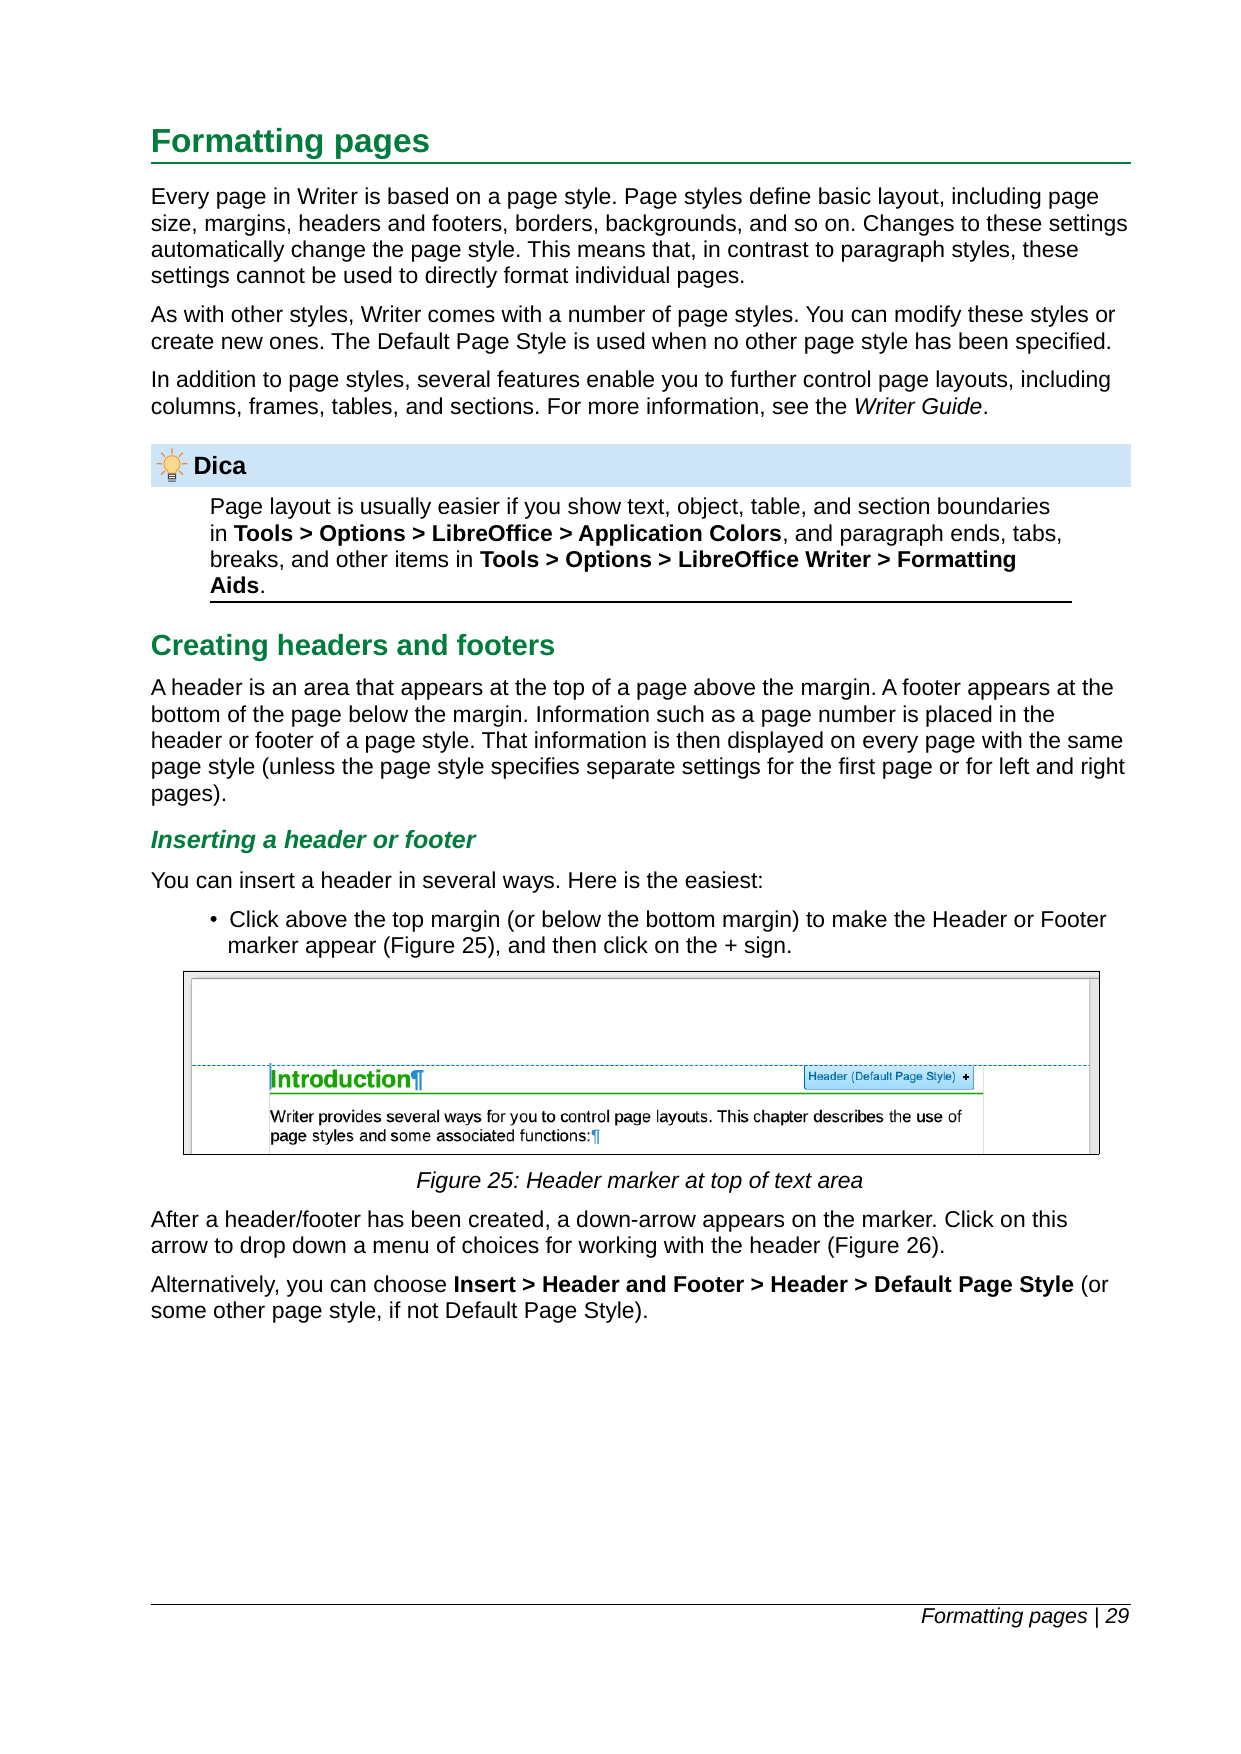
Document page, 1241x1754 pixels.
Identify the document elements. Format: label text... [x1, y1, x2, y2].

text Alternatively, you can choose Insert > Header and Footer > Header > Default Page Style (or some other page style, if not Default Page Style). [151, 1271, 1131, 1323]
text Every page in Writer is based on a page style. Page styles define basic layout, including page size, margins, headers and footers, borders, backgrounds, and so on. Changes to these settings automatically change the page style. This means that, in contrast to paragraph styles, these settings cannot be used to directly format individual pages. [151, 183, 1131, 289]
text A header is an area that appears at the top of a page above the margin. A footer appears at the bottom of the page below the margin. Information such as a page number is placed in the header or footer of a page style. That information is then displayed on every page with the same page style (unless the page style specifies separate settings for the first page or for left and right pages). [151, 674, 1131, 806]
list You can insert a header in several ways. Here is the easiest: [151, 867, 1131, 893]
text As with other styles, Writer comes with a number of page styles. You can modify these styles or create new ones. The Default Page Style is used when no other page style has been specified. [151, 301, 1131, 354]
text Figure 25: Header marker at top of text area [182, 1167, 1099, 1193]
list Click above the top margin (or below the bottom margin) to make the Header or Footer marker appear (Figure 25), and then click on the + sign. [209, 906, 1131, 958]
text Page layout is usually easier if you show text, object, table, and section boundaries in Tools > Options > LibreOffice > Application Colors, and paragraph ends, tabs, breaks, and other items in Tools > Options > LibreOffice Writer > Formatting Aids. [209, 493, 1072, 603]
subtitle Formatting pages [151, 121, 1131, 162]
text After a header/footer has been created, a down-arrow appears on the marker. Click on this arrow to drop down a menu of choices for working with the header (Figure 26). [151, 1206, 1131, 1258]
picture [184, 972, 1099, 1154]
subtitle Creating headers and footers [151, 628, 1131, 662]
subtitle Inserting a header or footer [151, 826, 1131, 854]
subtitle Dica [151, 444, 1131, 487]
text In addition to page styles, several features enable you to further control page layouts, including columns, frames, tables, and sections. For more information, see the Writer Guide. [151, 366, 1131, 419]
